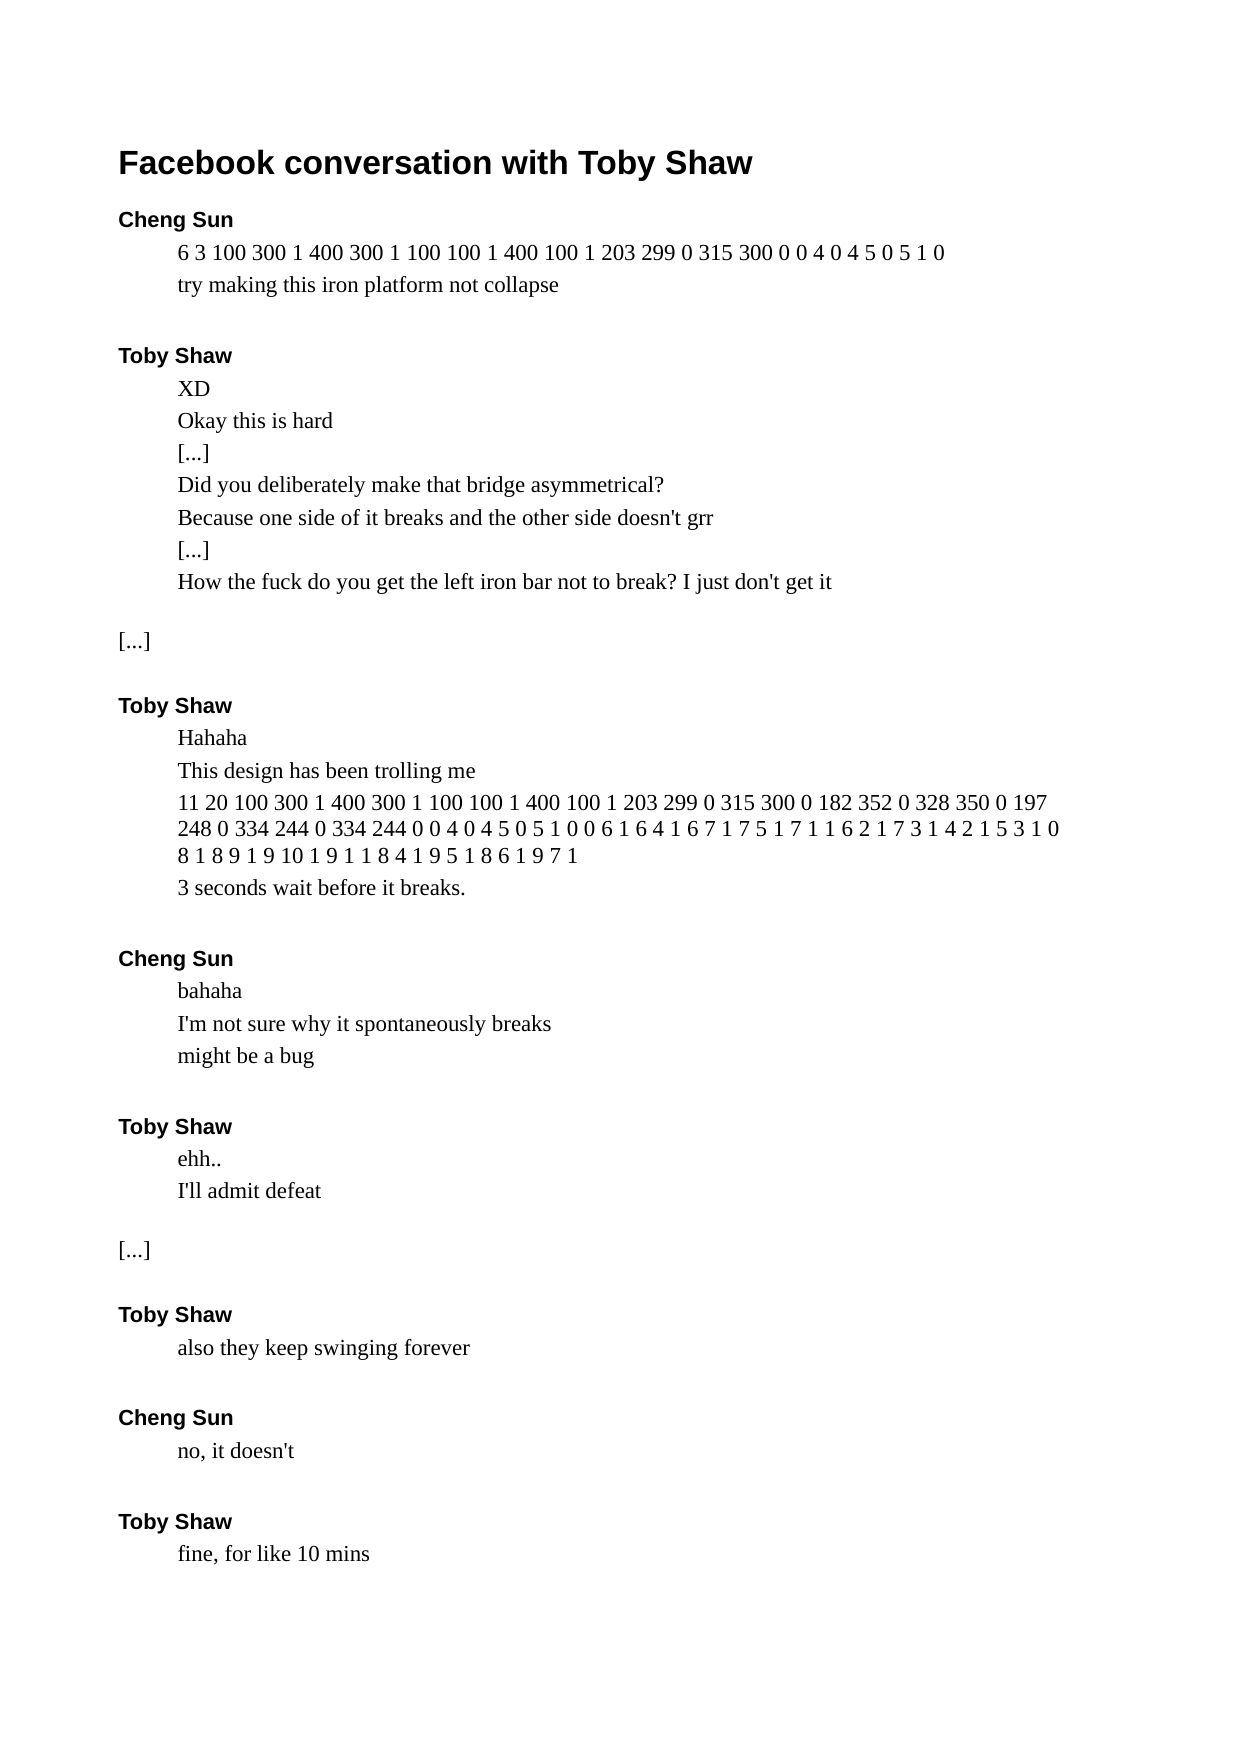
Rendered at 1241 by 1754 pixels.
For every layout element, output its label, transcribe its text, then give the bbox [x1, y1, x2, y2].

text How the fuck do you get the left iron bar not to break? I just don't get it [177, 568, 1063, 595]
subtitle Toby Shaw [118, 1113, 1122, 1139]
text Hahaha [177, 724, 1063, 751]
text fine, for like 10 mins [177, 1540, 1063, 1567]
text [...] [177, 439, 1063, 466]
subtitle Toby Shaw [118, 693, 1122, 718]
subtitle Cheng Sun [118, 1405, 1122, 1430]
text [...] [118, 627, 1122, 653]
text This design has been trolling me [177, 757, 1063, 783]
text no, it doesn't [177, 1437, 1063, 1463]
text Because one side of it breaks and the other side doesn't grr [177, 504, 1063, 530]
text 11 20 100 300 1 400 300 1 100 100 1 400 100 1 203 299 0 315 300 0 182 352 0 328 350 0 197 248 0 334 244 0 334 244 0 0 4 0 4 5 0 5 1 0 0 6 1 6 4 1 6 7 1 7 5 1 7 1 1 6 2 1 7 3 1 4 2 1 5 3 1 0 8 1 8 9 1 9 10 1 9 1 1 8 4 1 9 5 1 8 6 1 9 7 1 [177, 789, 1063, 868]
text bahaha [177, 977, 1063, 1004]
subtitle Toby Shaw [118, 1302, 1122, 1327]
text also they keep swinging forever [177, 1333, 1063, 1360]
text [...] [118, 1236, 1122, 1262]
text might be a bug [177, 1042, 1063, 1068]
subtitle Facebook conversation with Toby Shaw [118, 143, 1122, 182]
text 6 3 100 300 1 400 300 1 100 100 1 400 100 1 203 299 0 315 300 0 0 4 0 4 5 0 5 1 0 [177, 239, 1063, 265]
subtitle Toby Shaw [118, 1508, 1122, 1534]
text I'll admit defeat [177, 1177, 1063, 1204]
text ehh.. [177, 1145, 1063, 1172]
subtitle Cheng Sun [118, 946, 1122, 971]
text Okay this is hard [177, 407, 1063, 433]
subtitle Toby Shaw [118, 343, 1122, 368]
text [...] [177, 536, 1063, 562]
text I'm not sure why it spontaneously breaks [177, 1009, 1063, 1036]
text XD [177, 374, 1063, 401]
text try making this iron platform not collapse [177, 271, 1063, 298]
text 3 seconds wait before it breaks. [177, 874, 1063, 900]
subtitle Cheng Sun [118, 207, 1122, 232]
text Did you deliberately make that bridge asymmetrical? [177, 471, 1063, 498]
